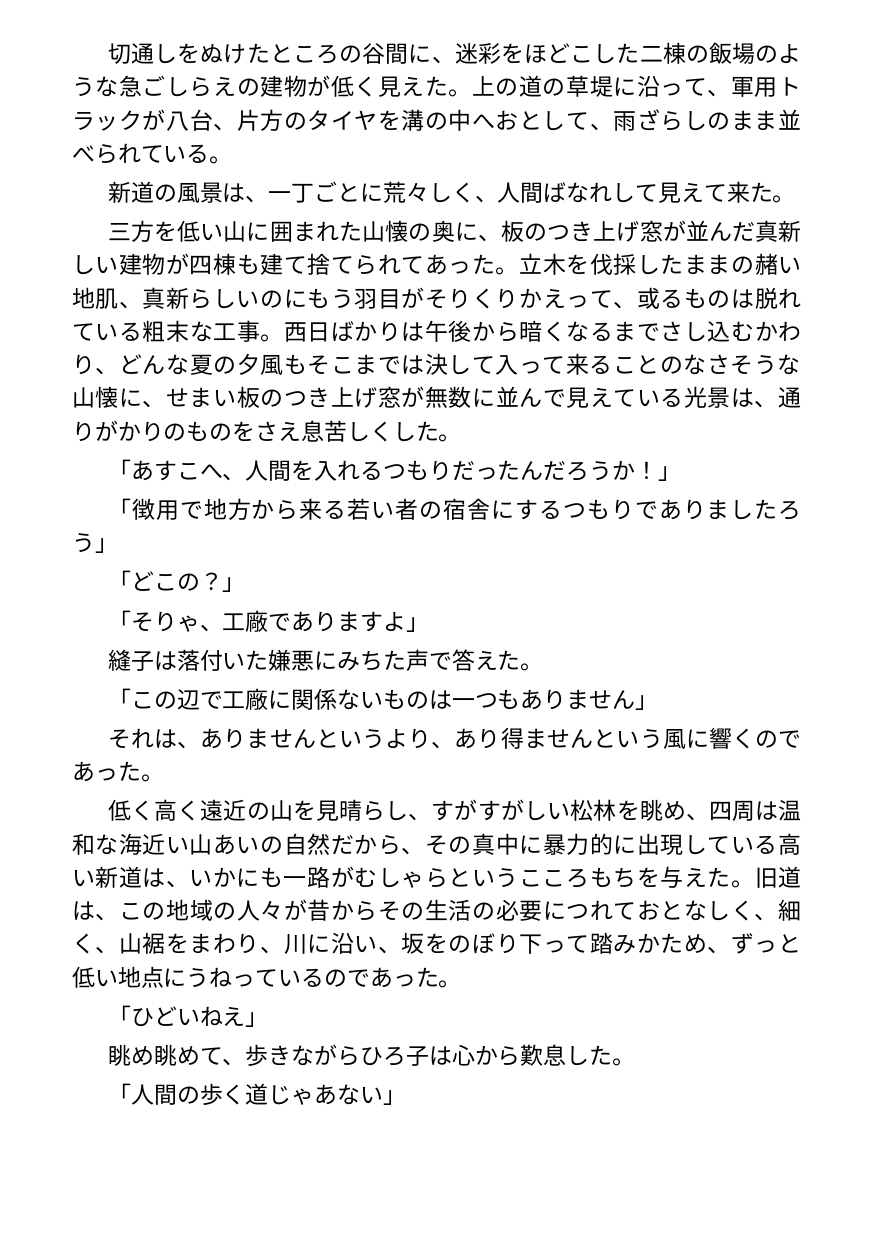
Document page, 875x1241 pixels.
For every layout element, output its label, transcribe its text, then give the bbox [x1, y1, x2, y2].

text 「この辺で工廠に関係ないものは一つもありません」 [72, 682, 802, 715]
text 「あすこへ、人間を入れるつもりだったんだろうか！」 [72, 453, 802, 486]
text 新道の風景は、一丁ごとに荒々しく、人間ばなれして見えて来た。 [72, 175, 802, 208]
text それは、ありませんというより、あり得ませんという風に響くのであった。 [72, 721, 802, 787]
text 低く高く遠近の山を見晴らし、すがすがしい松林を眺め、四周は温和な海近い山あいの自然だから、その真中に暴力的に出現している高い新道は、いかにも一路がむしゃらというこころもちを与えた。旧道は、この地域の人々が昔からその生活の必要につれておとなしく、細く、山裾をまわり、川に沿い、坂をのぼり下って踏みかため、ずっと低い地点にうねっているのであった。 [72, 793, 802, 993]
text 「徴用で地方から来る若い者の宿舎にするつもりでありましたろう」 [72, 492, 802, 558]
text 三方を低い山に囲まれた山懐の奥に、板のつき上げ窓が並んだ真新しい建物が四棟も建て捨てられてあった。立木を伐採したままの赭い地肌、真新らしいのにもう羽目がそりくりかえって、或るものは脱れている粗末な工事。西日ばかりは午後から暗くなるまでさし込むかわり、どんな夏の夕風もそこまでは決して入って来ることのなさそうな山懐に、せまい板のつき上げ窓が無数に並んで見えている光景は、通りがかりのものをさえ息苦しくした。 [72, 214, 802, 447]
text 眺め眺めて、歩きながらひろ子は心から歎息した。 [72, 1038, 802, 1071]
text 「人間の歩く道じゃあない」 [72, 1077, 802, 1110]
text 縫子は落付いた嫌悪にみちた声で答えた。 [72, 642, 802, 676]
text 「そりゃ、工廠でありますよ」 [72, 603, 802, 637]
text 「ひどいねえ」 [72, 998, 802, 1032]
text 「どこの？」 [72, 564, 802, 597]
text 切通しをぬけたところの谷間に、迷彩をほどこした二棟の飯場のような急ごしらえの建物が低く見えた。上の道の草堤に沿って、軍用トラックが八台、片方のタイヤを溝の中へおとして、雨ざらしのまま並べられている。 [72, 36, 802, 169]
